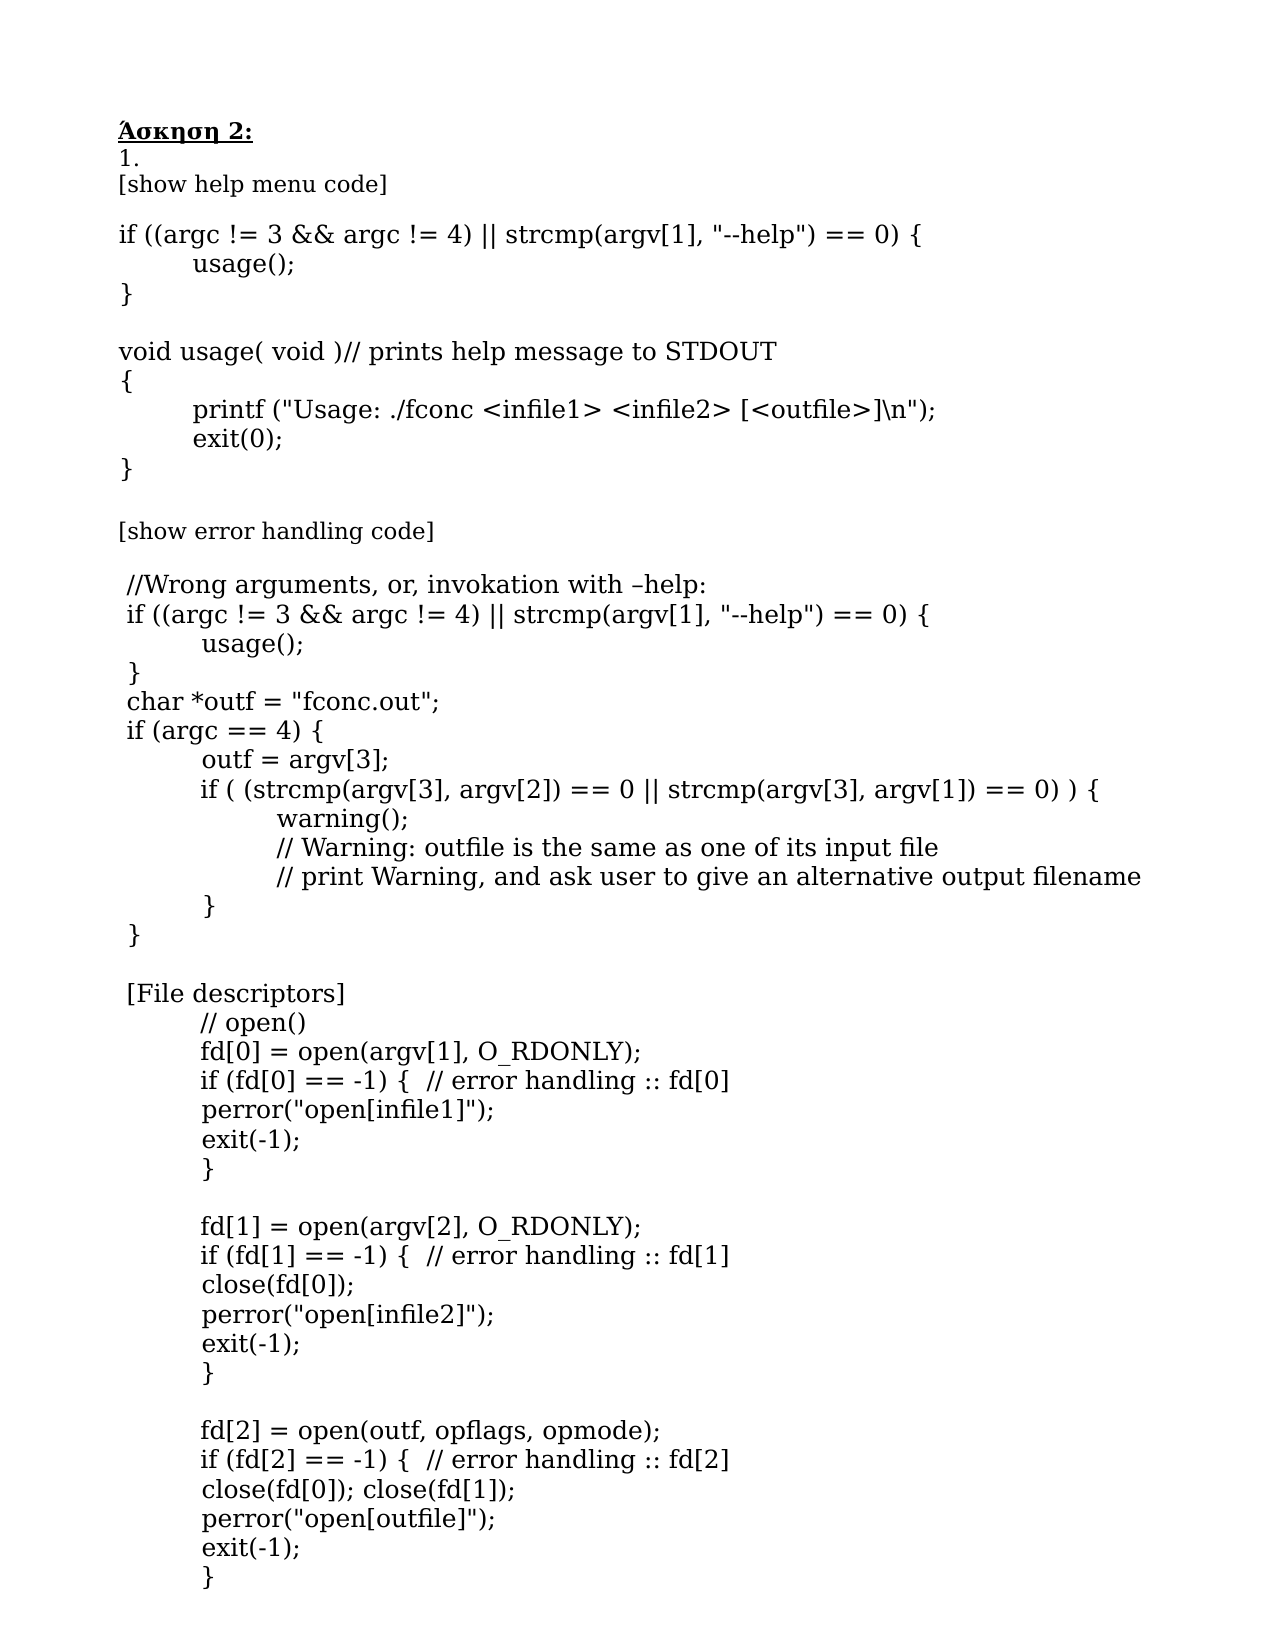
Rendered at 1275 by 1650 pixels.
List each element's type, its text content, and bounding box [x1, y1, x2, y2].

text Άσκηση 2: [118, 118, 1157, 145]
text [show error handling code] [118, 518, 1157, 545]
text [show help menu code] [118, 172, 1157, 198]
text 1. [118, 145, 1157, 172]
